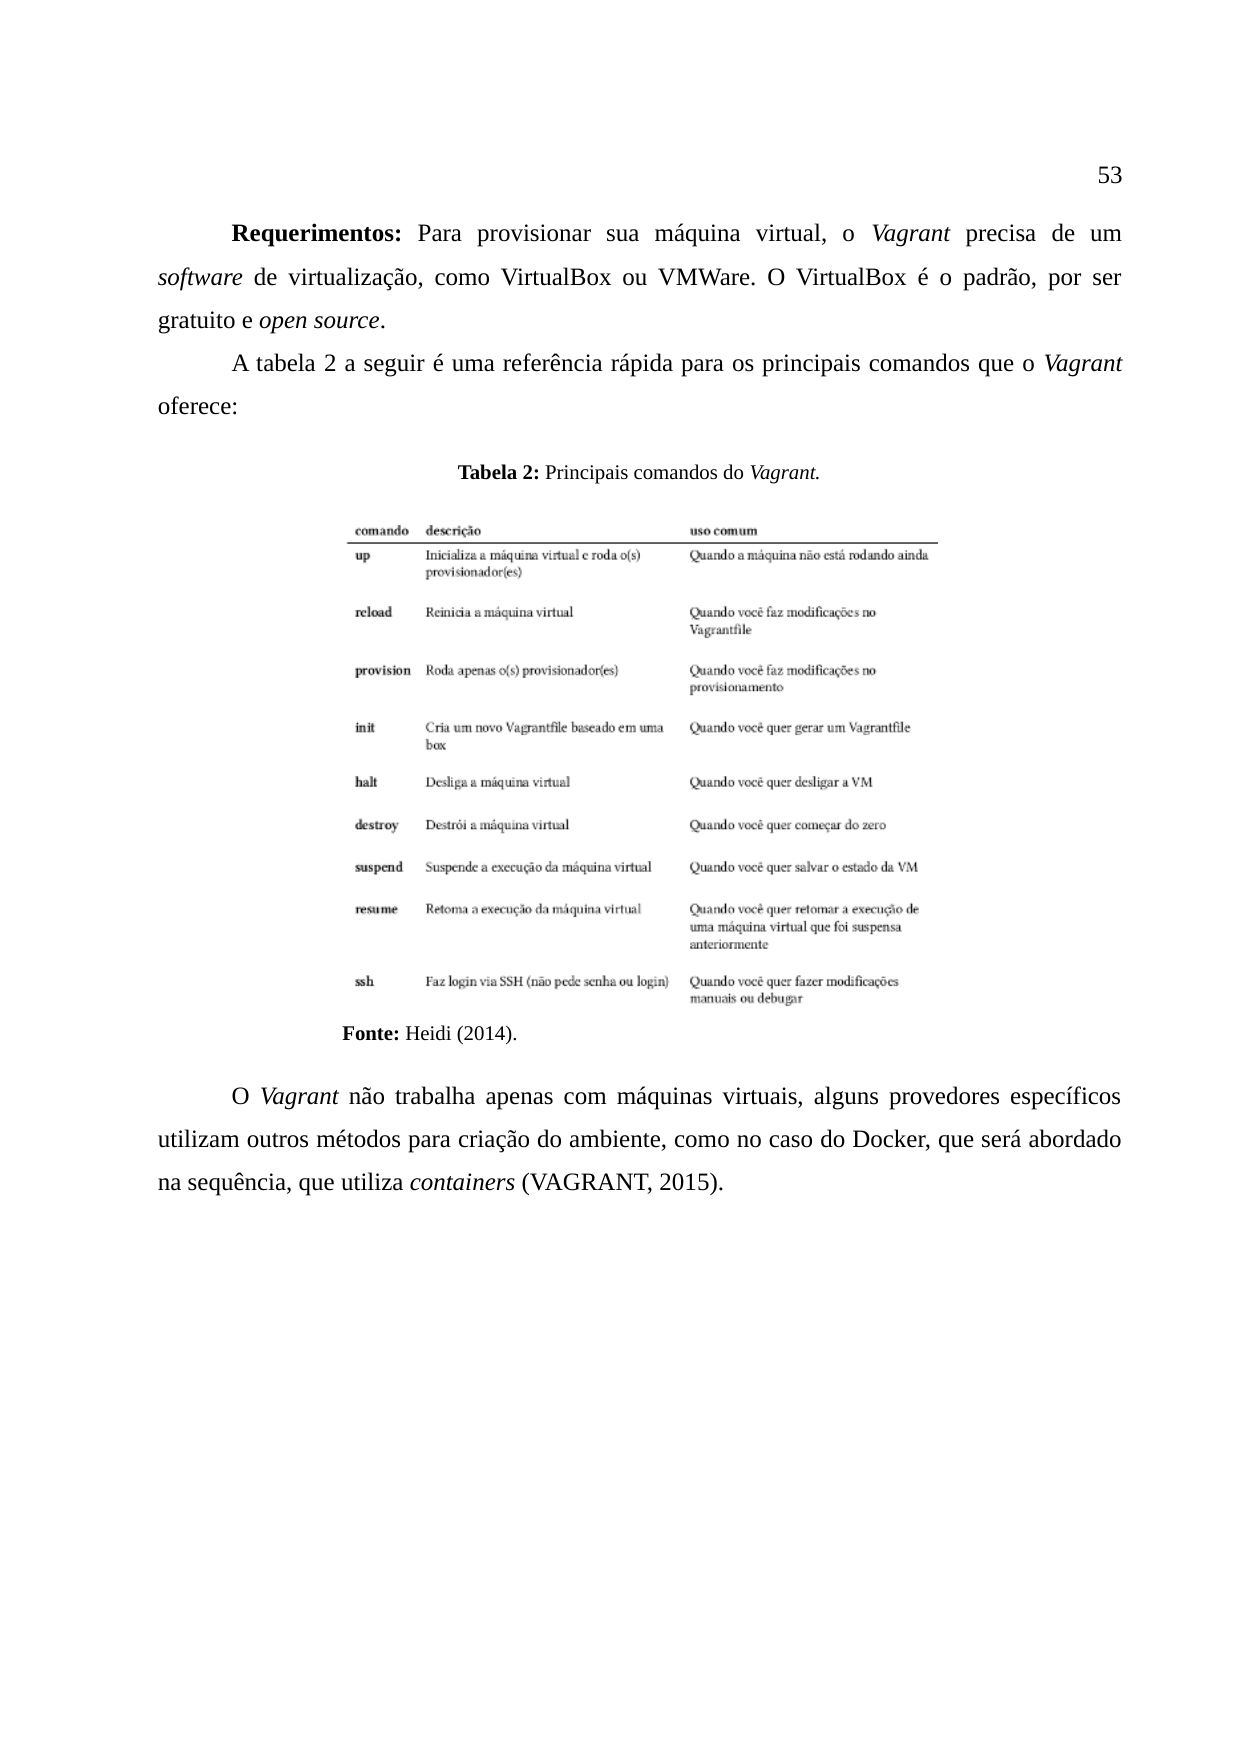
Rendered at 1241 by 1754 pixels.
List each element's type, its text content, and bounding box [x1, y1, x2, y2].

text A tabela 2 a seguir é uma referência rápida para os principais comandos que o Vagrant oferece: [158, 348, 1122, 420]
text O Vagrant não trabalha apenas com máquinas virtuais, alguns provedores específicos utilizam outros métodos para criação do ambiente, como no caso do Docker, que será abordado na sequência, que utiliza containers (VAGRANT, 2015). [158, 1081, 1122, 1196]
text Tabela 2: Principais comandos do Vagrant. [342, 460, 938, 484]
picture [342, 508, 938, 1022]
text Fonte: Heidi (2014). [342, 1022, 938, 1045]
text Requerimentos: Para provisionar sua máquina virtual, o Vagrant precisa de um software de virtualização, como VirtualBox ou VMWare. O VirtualBox é o padrão, por ser gratuito e open source. [158, 218, 1122, 333]
